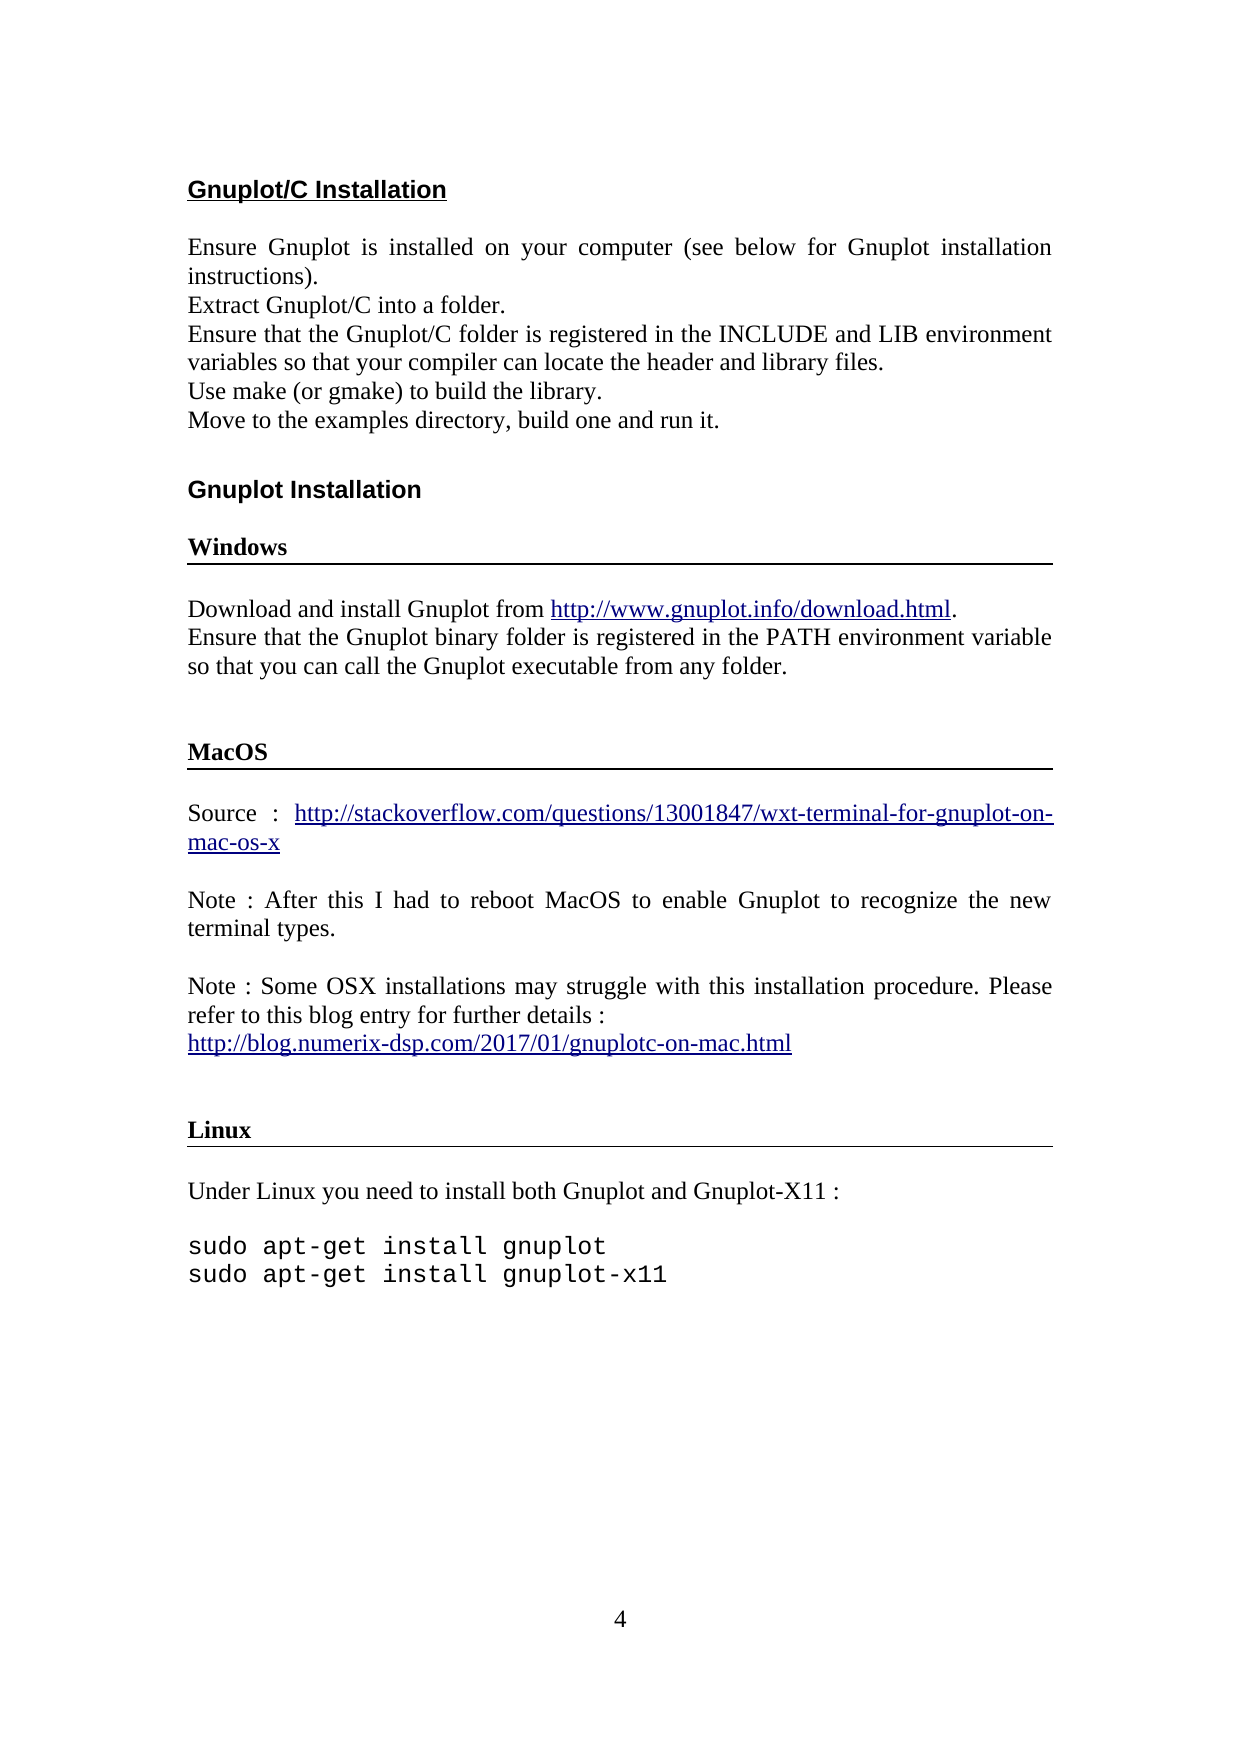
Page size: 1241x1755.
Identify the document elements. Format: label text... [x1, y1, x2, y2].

text Note : Some OSX installations may struggle with this installation procedure. Please refer to this blog entry for further details : [187, 971, 1053, 1028]
subtitle Gnuplot/C Installation [187, 175, 1053, 204]
text Ensure that the Gnuplot/C folder is registered in the INCLUDE and LIB environment variables so that your compiler can locate the header and library files. [187, 319, 1053, 376]
subtitle MacOS [187, 737, 1053, 768]
text Download and install Gnuplot from http://www.gnuplot.info/download.html. [187, 594, 1053, 622]
text Use make (or gmake) to build the library. [187, 376, 1053, 405]
text Note : After this I had to reboot MacOS to enable Gnuplot to recognize the new terminal types. [187, 885, 1053, 942]
text Source : http://stackoverflow.com/questions/13001847/wxt-terminal-for-gnuplot-on-mac-os-x [187, 798, 1053, 856]
text Under Linux you need to install both Gnuplot and Gnuplot-X11 : [187, 1176, 1053, 1205]
text Ensure that the Gnuplot binary folder is registered in the PATH environment variable so that you can call the Gnuplot executable from any folder. [187, 622, 1053, 680]
subtitle Windows [187, 532, 1053, 563]
text sudo apt-get install gnuplot-x11 [187, 1262, 1053, 1290]
text Extract Gnuplot/C into a folder. [187, 290, 1053, 319]
text Move to the examples directory, build one and run it. [187, 405, 1053, 434]
text http://blog.numerix-dsp.com/2017/01/gnuplotc-on-mac.html [187, 1028, 1053, 1057]
subtitle Gnuplot Installation [187, 475, 1053, 504]
text sudo apt-get install gnuplot [187, 1233, 1053, 1262]
subtitle Linux [187, 1115, 1053, 1146]
text Ensure Gnuplot is installed on your computer (see below for Gnuplot installation instructions). [187, 232, 1053, 290]
